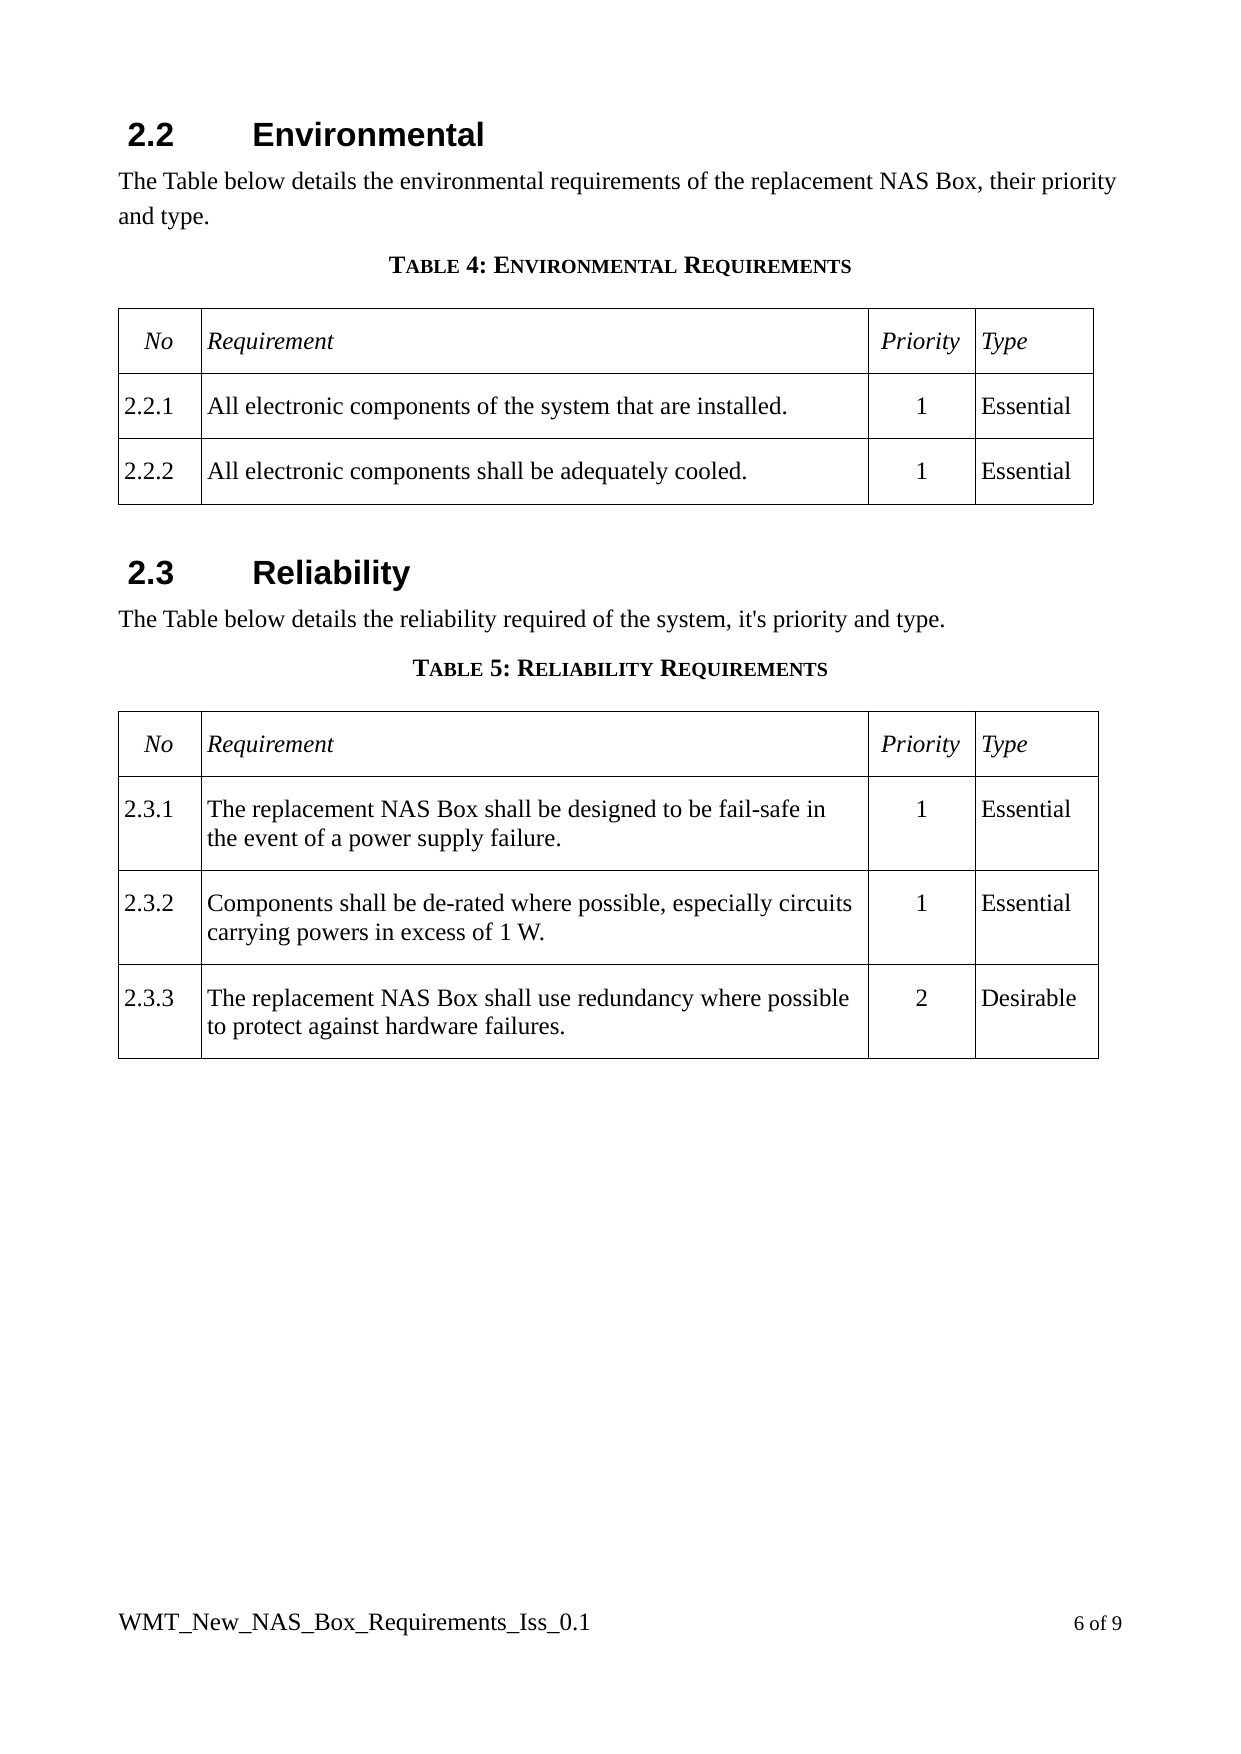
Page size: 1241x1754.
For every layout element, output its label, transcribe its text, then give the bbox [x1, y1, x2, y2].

text The Table below details the environmental requirements of the replacement NAS Box, their priority and type. [118, 166, 1122, 230]
table_cell 1 [869, 439, 975, 503]
table_cell Essential [976, 374, 1093, 438]
table_cell Components shall be de-rated where possible, especially circuits carrying powers in excess of 1 W. [202, 871, 868, 964]
table_cell 2.3.3 [119, 965, 201, 1058]
table_cell 1 [869, 871, 975, 964]
table_cell 1 [869, 374, 975, 438]
table_header Priority [869, 309, 975, 373]
table_header Priority [869, 712, 975, 776]
subtitle Table 4: Environmental Requirements [118, 250, 1122, 279]
table_cell Essential [976, 439, 1093, 503]
text The Table below details the reliability required of the system, it's priority and type. [118, 604, 1122, 633]
table_cell Desirable [976, 965, 1098, 1058]
table_cell All electronic components of the system that are installed. [202, 374, 868, 438]
subtitle Environmental [118, 115, 1122, 154]
table_header No [119, 712, 201, 776]
table_cell The replacement NAS Box shall be designed to be fail-safe in the event of a power supply failure. [202, 777, 868, 870]
table_cell Essential [976, 871, 1098, 964]
subtitle Table 5: Reliability Requirements [118, 653, 1122, 682]
table_cell The replacement NAS Box shall use redundancy where possible to protect against hardware failures. [202, 965, 868, 1058]
subtitle Reliability [118, 553, 1122, 592]
table_cell All electronic components shall be adequately cooled. [202, 439, 868, 503]
table_header Requirement [202, 309, 868, 373]
table_cell 2.2.1 [119, 374, 201, 438]
table_cell 2.3.1 [119, 777, 201, 870]
table_header Requirement [202, 712, 868, 776]
table_cell Essential [976, 777, 1098, 870]
table_header Type [976, 712, 1098, 776]
table_cell 2 [869, 965, 975, 1058]
table_cell 1 [869, 777, 975, 870]
table_header No [119, 309, 201, 373]
table_header Type [976, 309, 1093, 373]
table_cell 2.3.2 [119, 871, 201, 964]
table_cell 2.2.2 [119, 439, 201, 503]
